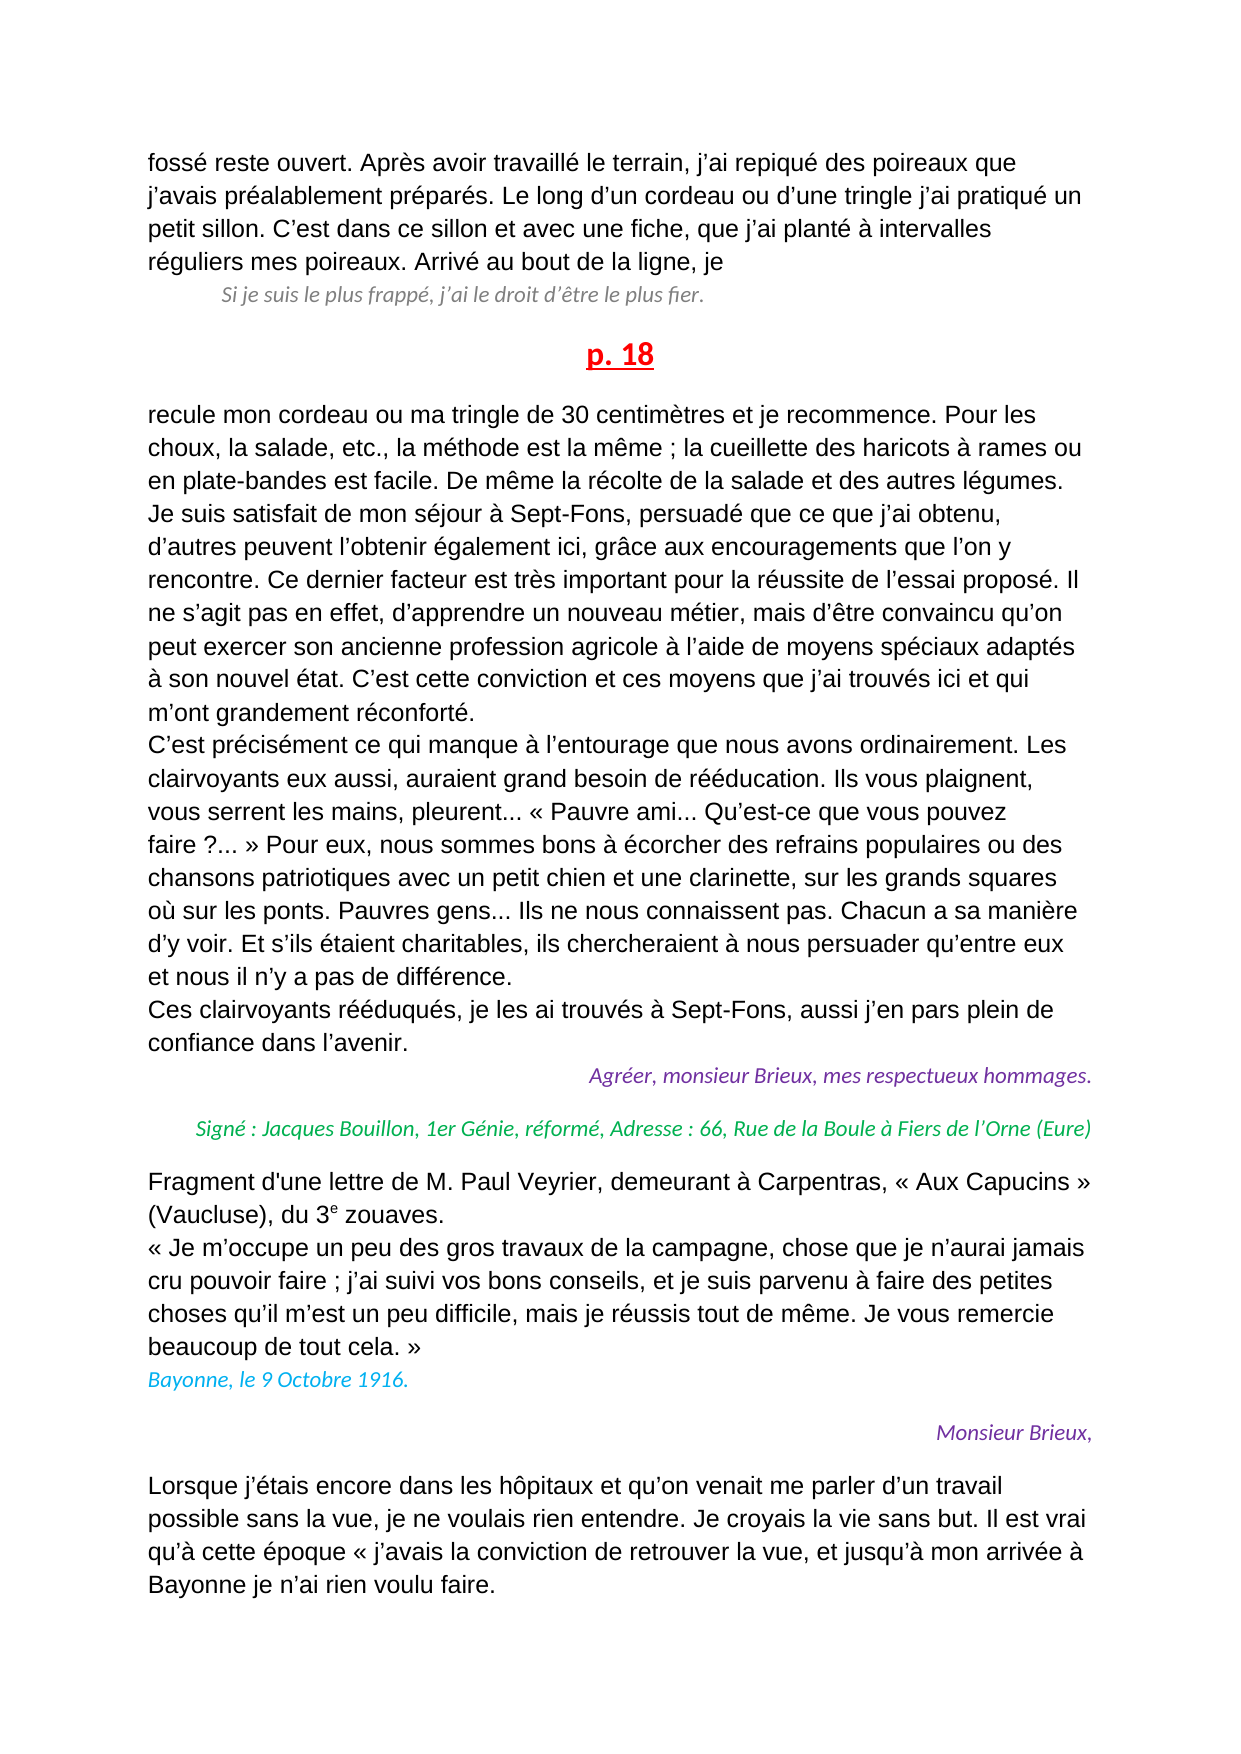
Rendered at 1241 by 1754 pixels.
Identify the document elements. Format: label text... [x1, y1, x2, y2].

text Ces clairvoyants rééduqués, je les ai trouvés à Sept-Fons, aussi j’en pars plein de confiance dans l’avenir. [148, 995, 1093, 1056]
text Monsieur Brieux, [148, 1418, 1093, 1446]
text recule mon cordeau ou ma tringle de 30 centimètres et je recommence. Pour les choux, la salade, etc., la méthode est la même ; la cueillette des haricots à rames ou en plate-bandes est facile. De même la récolte de la salade et des autres légumes. [148, 400, 1093, 495]
text p. 18 [148, 333, 1093, 373]
text Signé : Jacques Bouillon, 1er Génie, réformé, Adresse : 66, Rue de la Boule à Fiers de l’Orne (Eure) [148, 1114, 1093, 1142]
text Lorsque j’étais encore dans les hôpitaux et qu’on venait me parler d’un travail possible sans la vue, je ne voulais rien entendre. Je croyais la vie sans but. Il est vrai qu’à cette époque « j’avais la conviction de retrouver la vue, et jusqu’à mon arrivée à Bayonne je n’ai rien voulu faire. [148, 1471, 1093, 1599]
text « Je m’occupe un peu des gros travaux de la campagne, chose que je n’aurai jamais cru pouvoir faire ; j’ai suivi vos bons conseils, et je suis parvenu à faire des petites choses qu’il m’est un peu difficile, mais je réussis tout de même. Je vous remercie beaucoup de tout cela. » [148, 1233, 1093, 1361]
text fossé reste ouvert. Après avoir travaillé le terrain, j’ai repiqué des poireaux que j’avais préalablement préparés. Le long d’un cordeau ou d’une tringle j’ai pratiqué un petit sillon. C’est dans ce sillon et avec une fiche, que j’ai planté à intervalles réguliers mes poireaux. Arrivé au bout de la ligne, je [148, 148, 1093, 275]
text Fragment d'une lettre de M. Paul Veyrier, demeurant à Carpentras, « Aux Capucins » (Vaucluse), du 3e zouaves. [148, 1167, 1093, 1228]
text Bayonne, le 9 Octobre 1916. [148, 1365, 1093, 1393]
text Agréer, monsieur Brieux, mes respectueux hommages. [148, 1061, 1093, 1089]
text Je suis satisfait de mon séjour à Sept-Fons, persuadé que ce que j’ai obtenu, d’autres peuvent l’obtenir également ici, grâce aux encouragements que l’on y rencontre. Ce dernier facteur est très important pour la réussite de l’essai proposé. Il ne s’agit pas en effet, d’apprendre un nouveau métier, mais d’être convaincu qu’on peut exercer son ancienne profession agricole à l’aide de moyens spéciaux adaptés à son nouvel état. C’est cette conviction et ces moyens que j’ai trouvés ici et qui m’ont grandement réconforté. [148, 499, 1093, 726]
text C’est précisément ce qui manque à l’entourage que nous avons ordinairement. Les clairvoyants eux aussi, auraient grand besoin de rééducation. Ils vous plaignent, vous serrent les mains, pleurent... « Pauvre ami... Qu’est-ce que vous pouvez faire ?... » Pour eux, nous sommes bons à écorcher des refrains populaires ou des chansons patriotiques avec un petit chien et une clarinette, sur les grands squares où sur les ponts. Pauvres gens... Ils ne nous connaissent pas. Chacun a sa manière d’y voir. Et s’ils étaient charitables, ils chercheraient à nous persuader qu’entre eux et nous il n’y a pas de différence. [148, 731, 1093, 990]
text Si je suis le plus frappé, j’ai le droit d’être le plus fier. [148, 280, 1093, 308]
